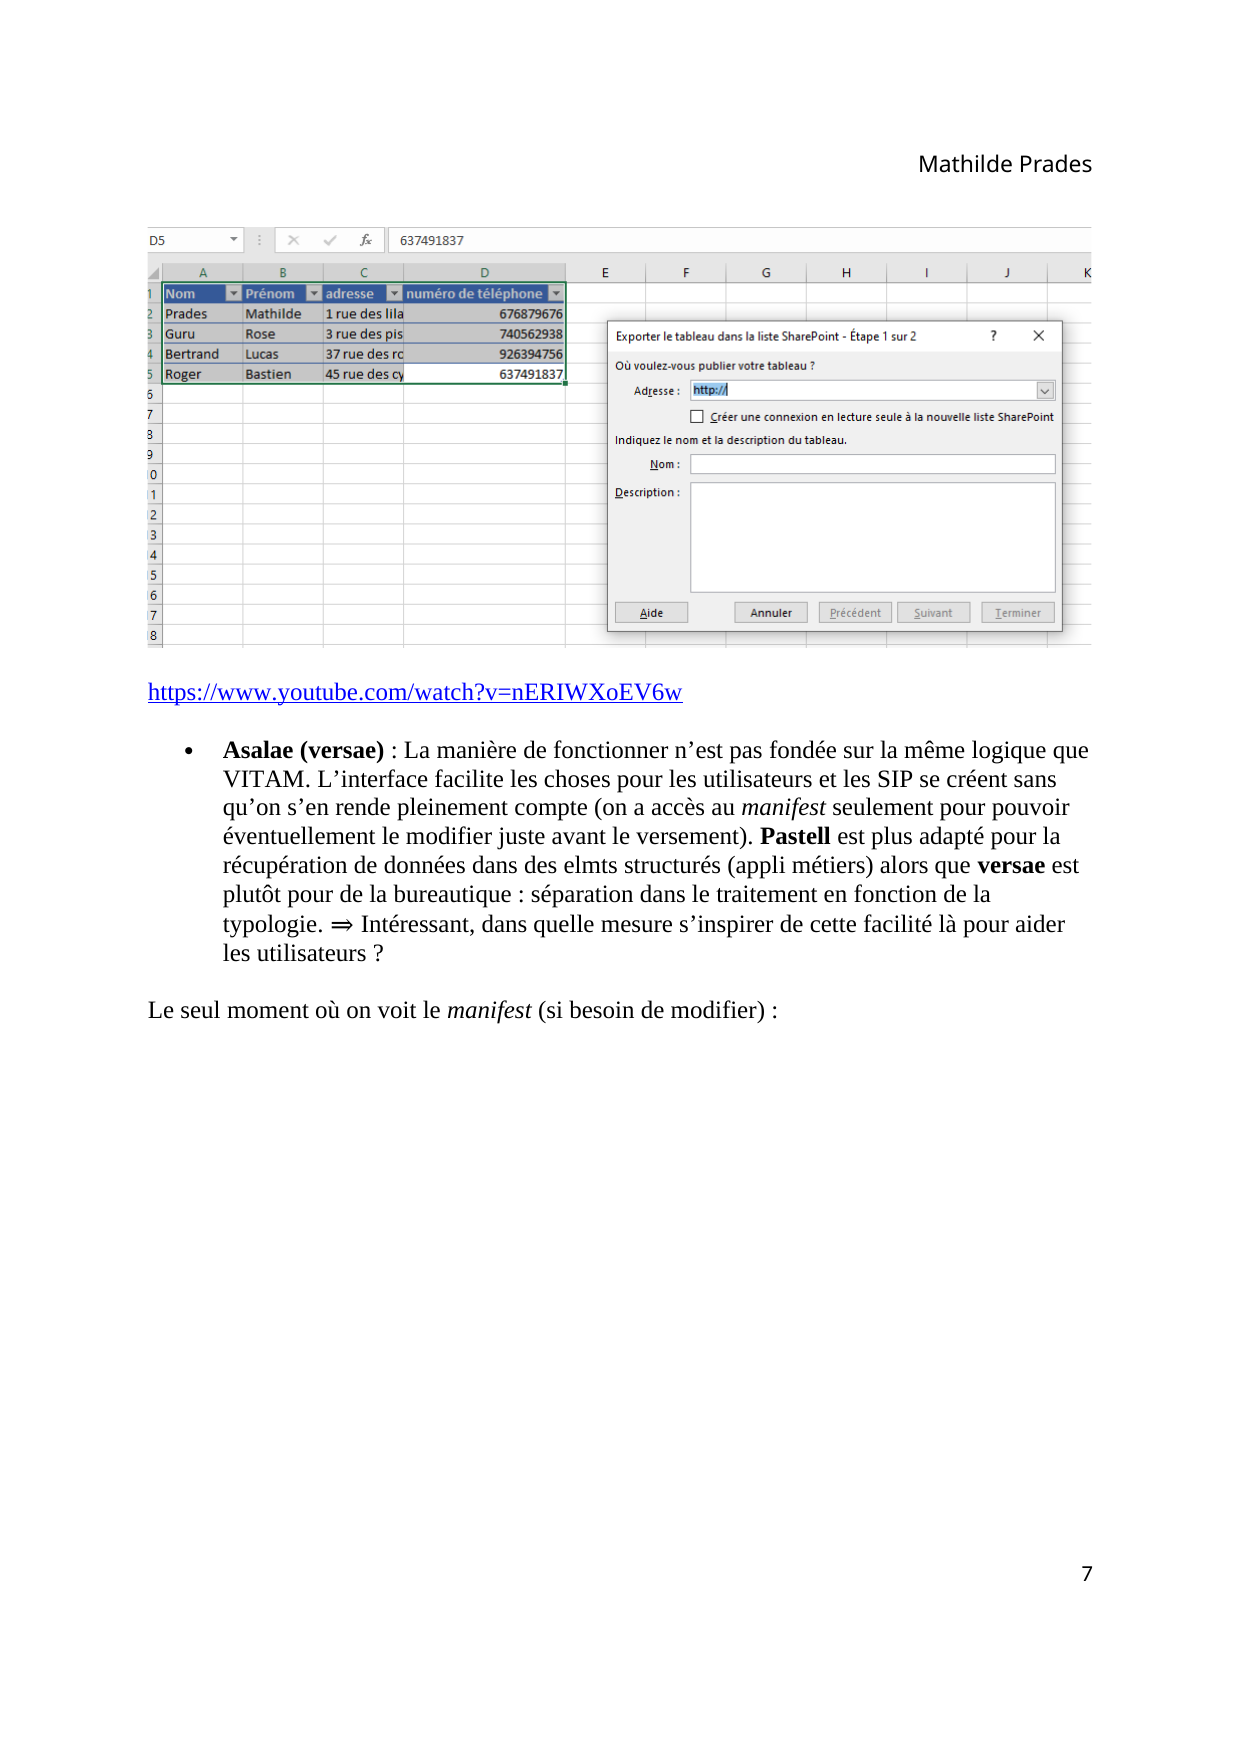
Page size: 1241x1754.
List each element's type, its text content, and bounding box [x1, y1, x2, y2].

list Asalae (versae) : La manière de fonctionner n’est pas fondée sur la même logique que VITAM. L’interface facilite les choses pour les utilisateurs et les SIP se créent sans qu’on s’en rende pleinement compte (on a accès au manifest seulement pour pouvoir éventuellement le modifier juste avant le versement). Pastell est plus adapté pour la récupération de données dans des elmts structurés (appli métiers) alors que versae est plutôt pour de la bureautique : séparation dans le traitement en fonction de la typologie. ⇒ Intéressant, dans quelle mesure s’inspirer de cette facilité là pour aider les utilisateurs ? [185, 735, 1093, 966]
text Le seul moment où on voit le manifest (si besoin de modifier) : [148, 996, 1093, 1024]
picture [147, 227, 1092, 648]
text https://www.youtube.com/watch?v=nERIWXoEV6w [148, 677, 1093, 706]
